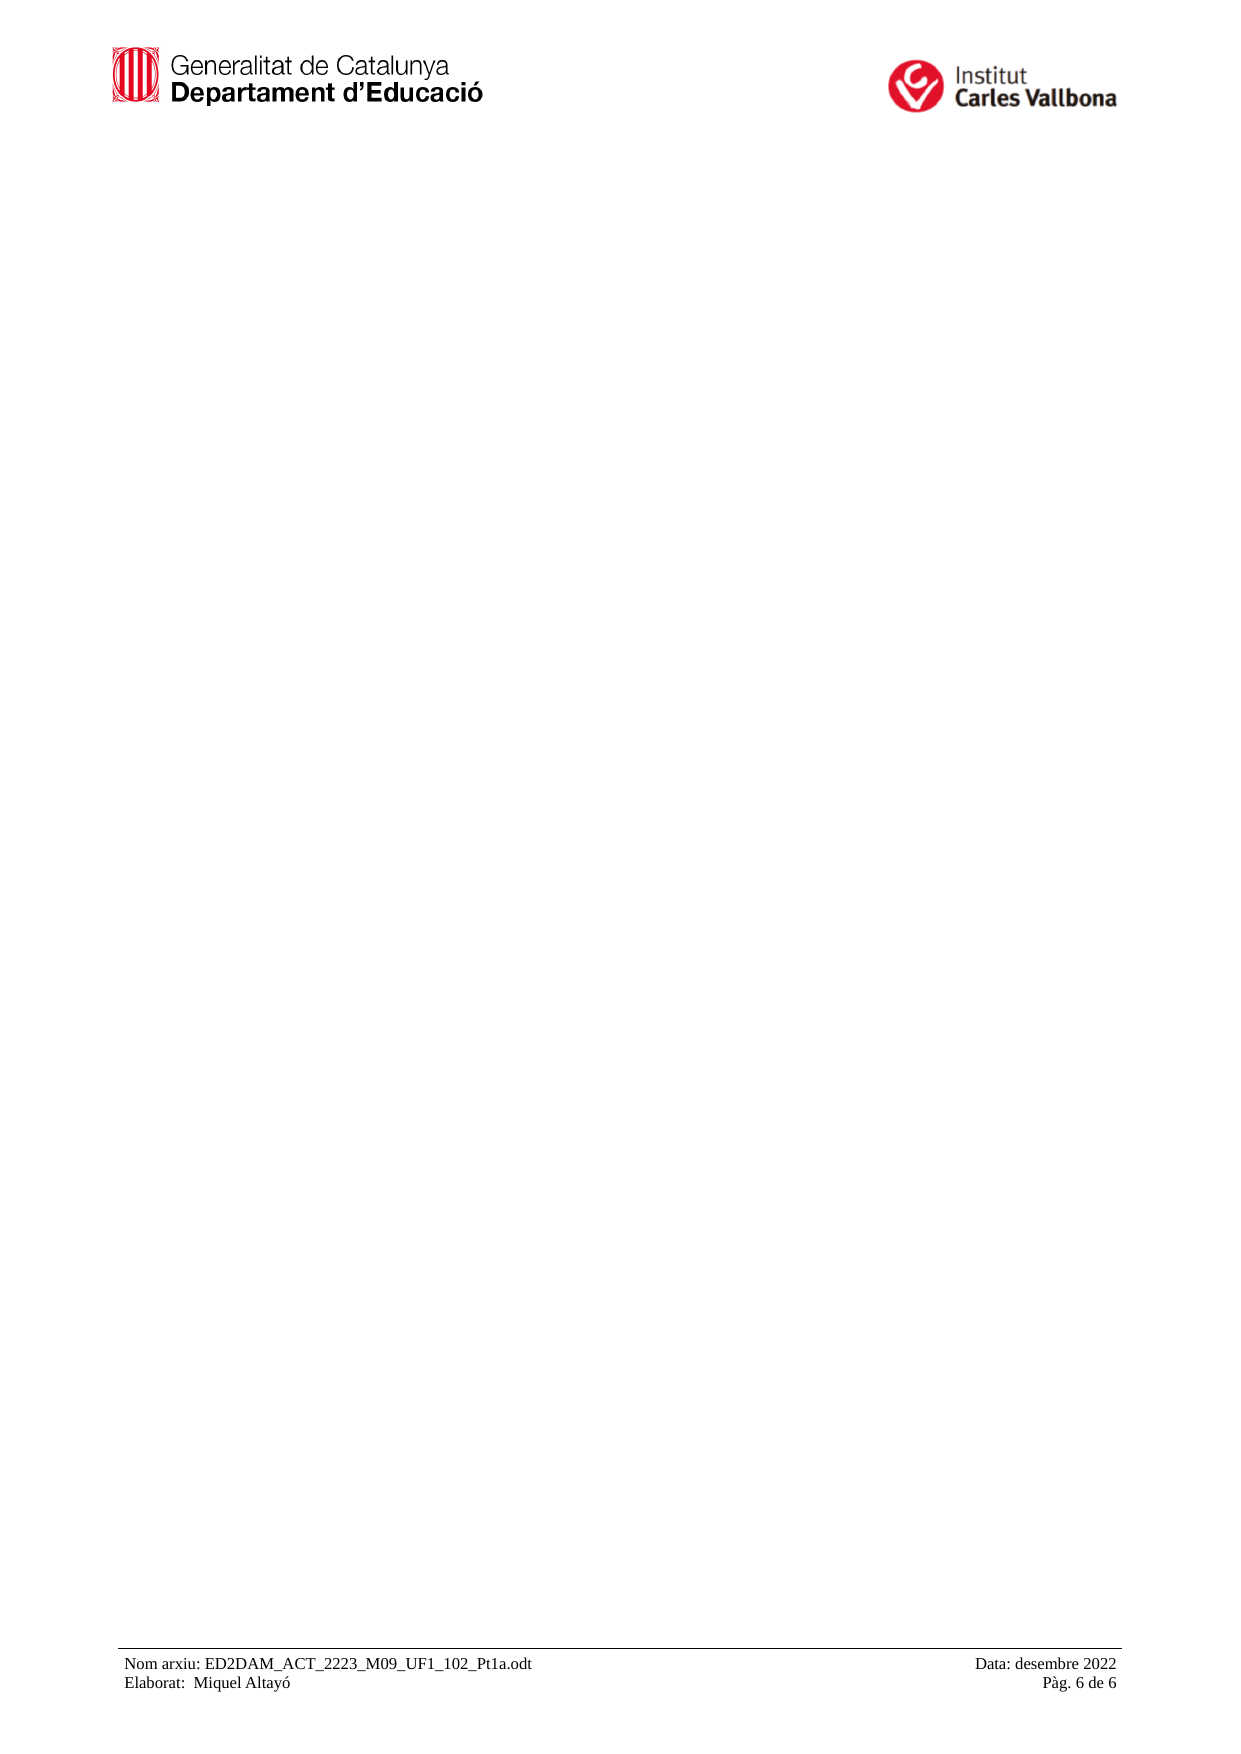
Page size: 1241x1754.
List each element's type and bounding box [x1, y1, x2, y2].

picture [886, 56, 1128, 115]
picture [112, 46, 510, 109]
